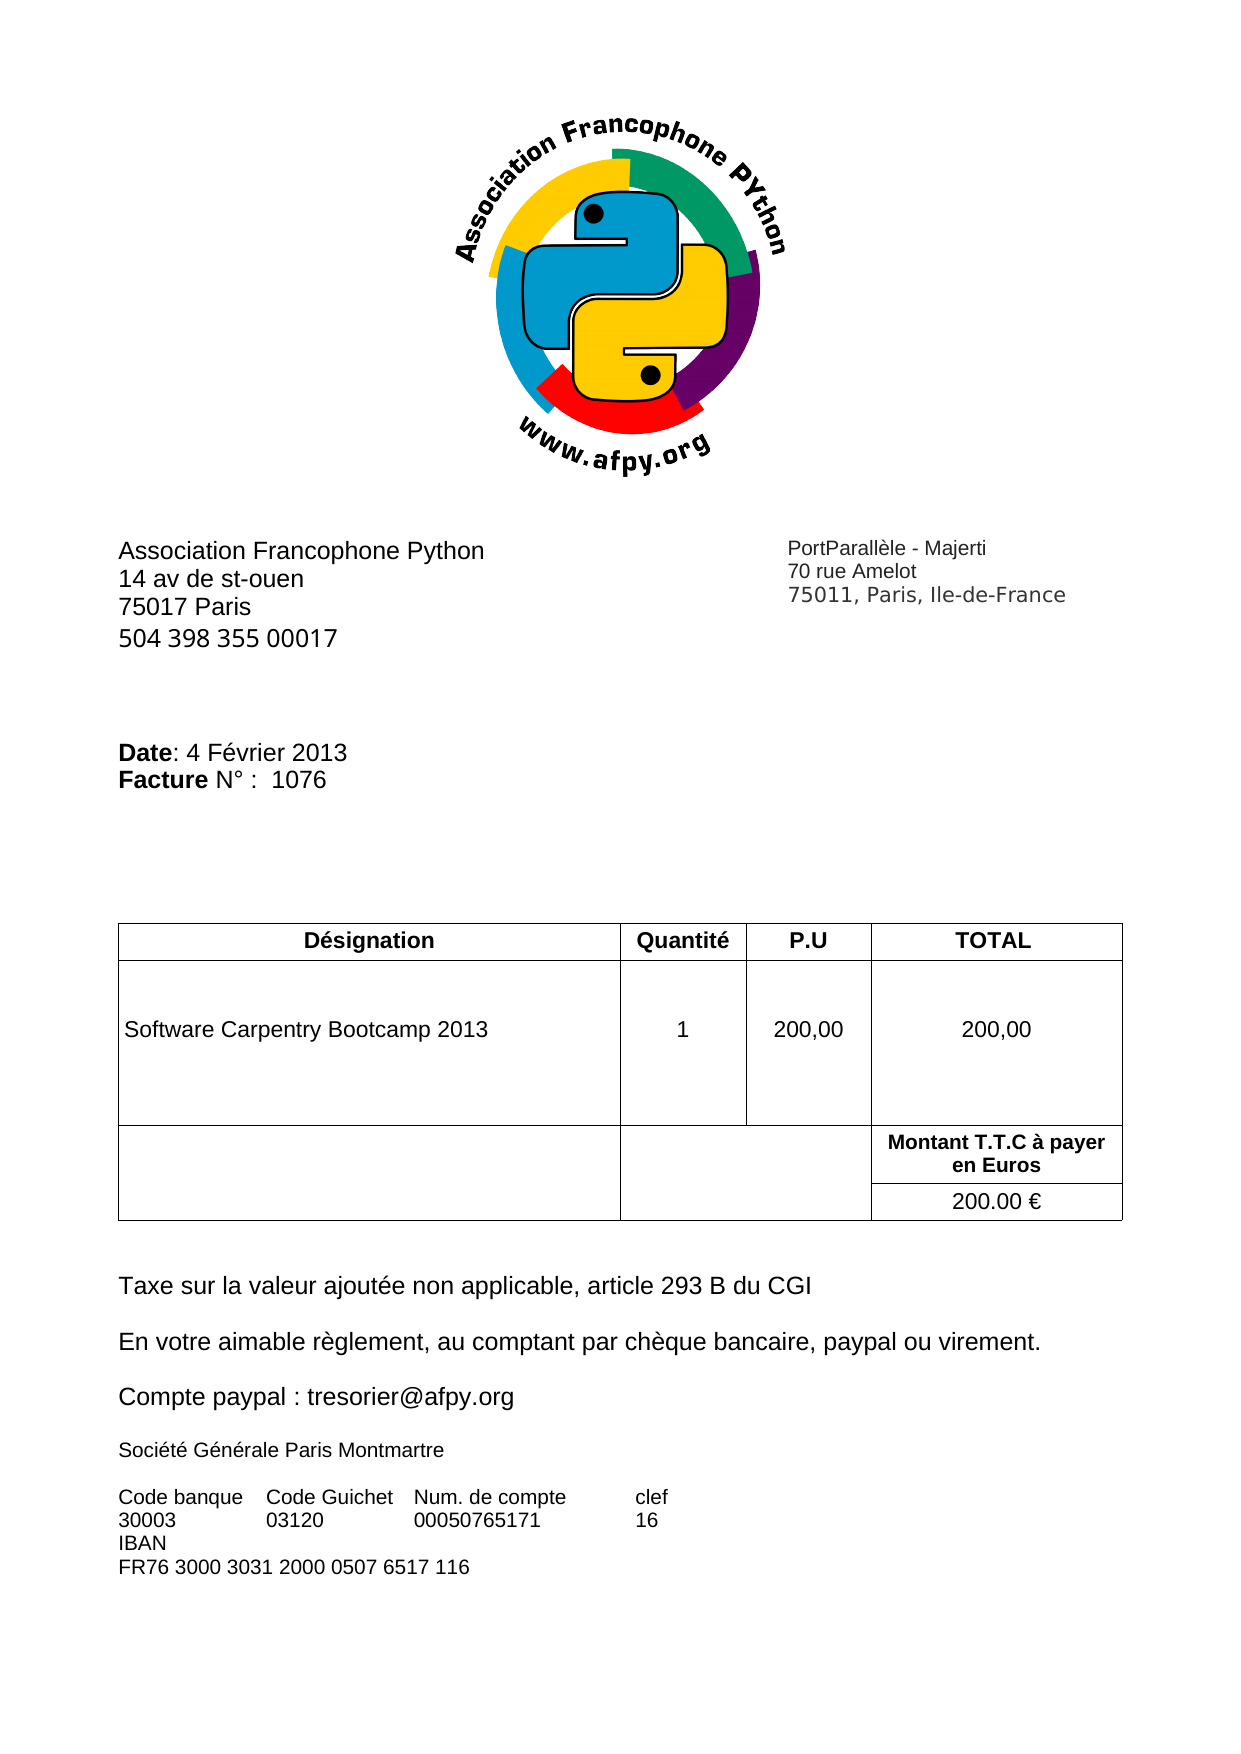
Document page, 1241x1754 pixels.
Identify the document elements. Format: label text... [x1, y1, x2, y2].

table_header Désignation [119, 924, 620, 959]
text Date: 4 Février 2013 [118, 738, 1122, 766]
text IBAN [118, 1532, 1122, 1555]
text Compte paypal : tresorier@afpy.org [118, 1383, 1122, 1411]
text FR76 3000 3031 2000 0507 6517 116 [118, 1555, 1122, 1578]
text Société Générale Paris Montmartre [118, 1439, 1122, 1462]
table_header Association Francophone Python 14 av de st-ouen 75017 Paris 504 398 355 00017 [118, 537, 535, 655]
text En votre aimable règlement, au comptant par chèque bancaire, paypal ou virement. [118, 1327, 1122, 1355]
table_header [621, 1126, 871, 1220]
table_cell 200,00 [747, 961, 871, 1125]
text Code banque Code Guichet Num. de compte clef [118, 1486, 1122, 1509]
table_header Quantité [621, 924, 746, 959]
text Taxe sur la valeur ajoutée non applicable, article 293 B du CGI [118, 1272, 1122, 1299]
table_header [119, 1126, 620, 1220]
table_header TOTAL [872, 924, 1122, 959]
table_cell 1 [621, 961, 746, 1125]
table_header [535, 537, 787, 655]
table_header PortParallèle - Majerti 70 rue Amelot 75011, Paris, Ile-de-France [787, 537, 1122, 655]
table_header P.U [747, 924, 871, 959]
table_cell Software Carpentry Bootcamp 2013 [119, 961, 620, 1125]
table_cell 200.00 € [872, 1184, 1122, 1220]
table_header Montant T.T.C à payer en Euros [872, 1126, 1122, 1183]
table_cell 200,00 [872, 961, 1122, 1125]
text 30003 03120 00050765171 16 [118, 1509, 1122, 1532]
picture [455, 118, 785, 477]
text Facture N° : 1076 [118, 766, 1122, 794]
